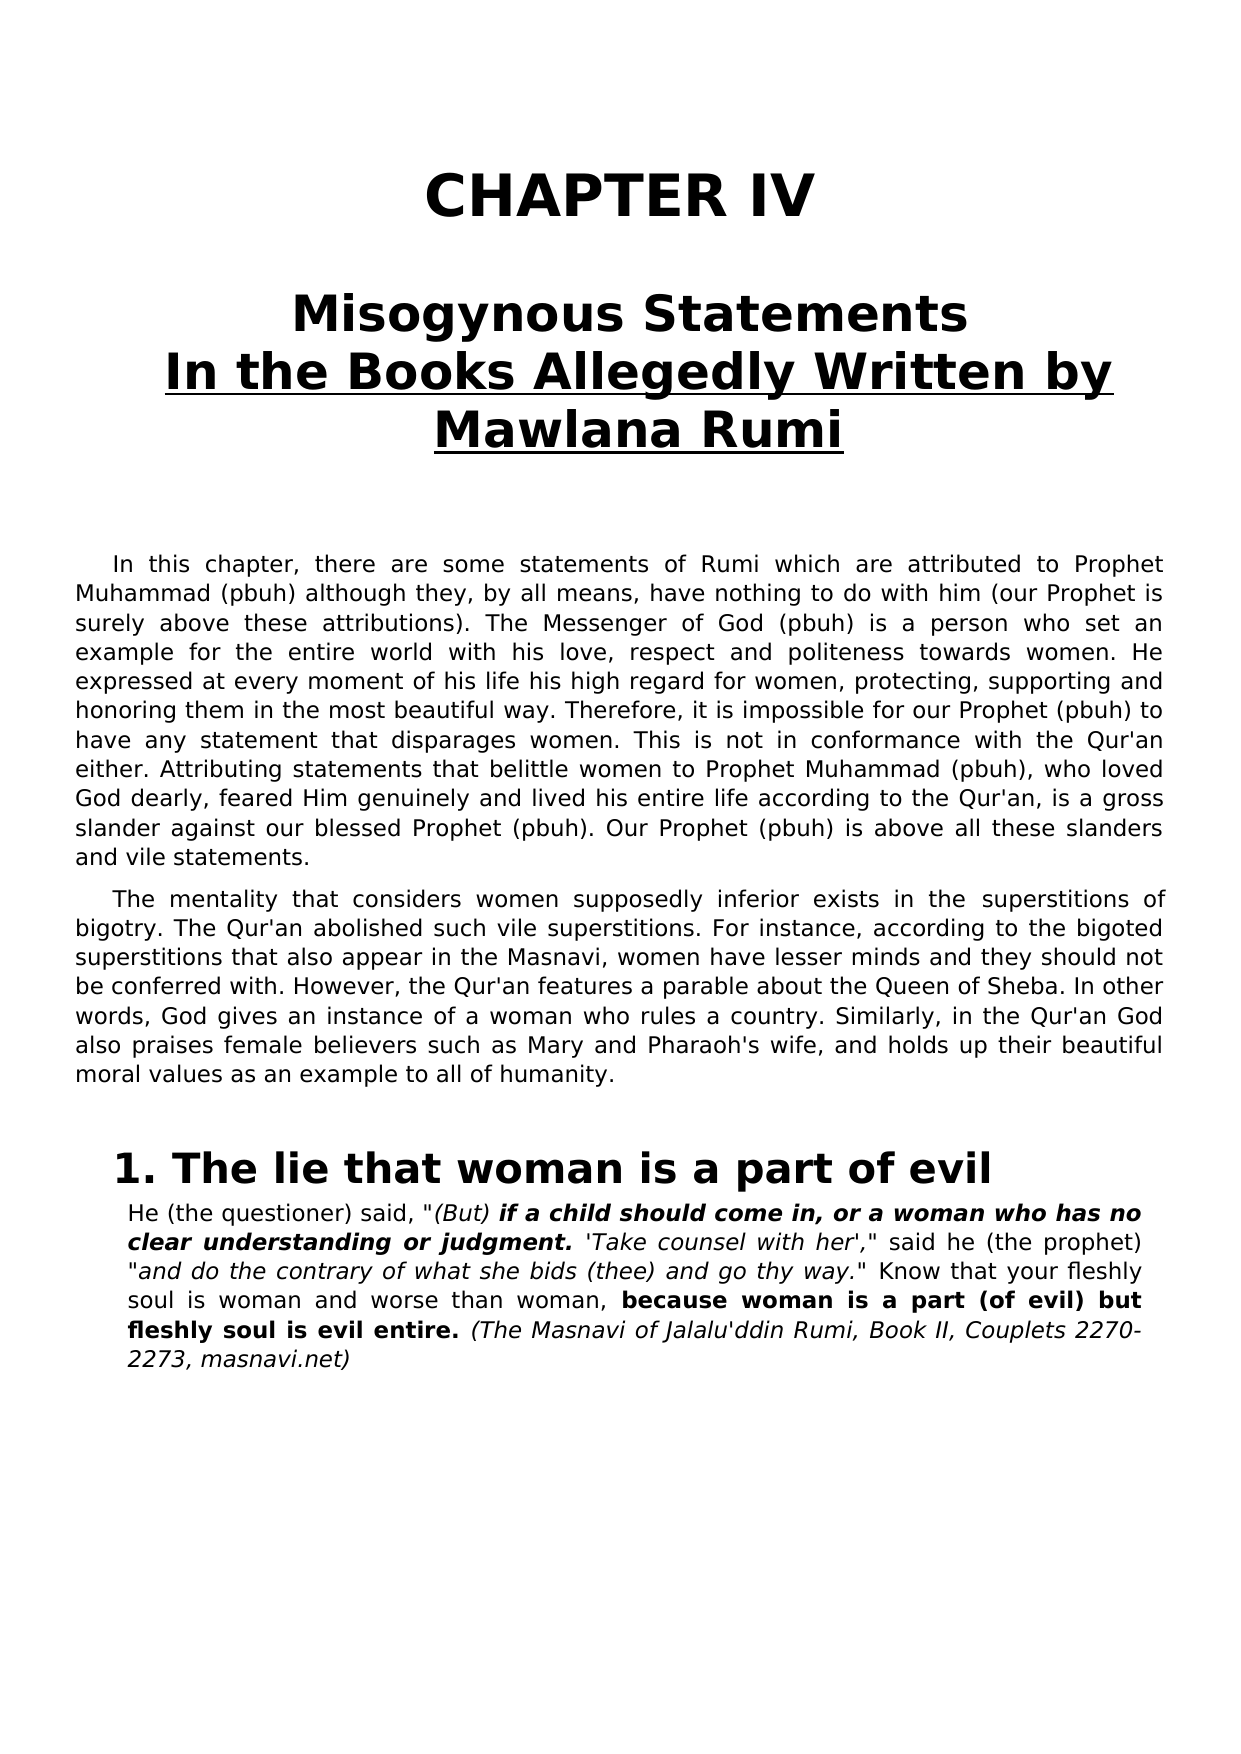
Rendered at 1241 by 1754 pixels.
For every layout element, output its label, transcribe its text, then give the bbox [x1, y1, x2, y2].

text In this chapter, there are some statements of Rumi which are attributed to Prophet Muhammad (pbuh) although they, by all means, have nothing to do with him (our Prophet is surely above these attributions). The Messenger of God (pbuh) is a person who set an example for the entire world with his love, respect and politeness towards women. He expressed at every moment of his life his high regard for women, protecting, supporting and honoring them in the most beautiful way. Therefore, it is impossible for our Prophet (pbuh) to have any statement that disparages women. This is not in conformance with the Qur'an either. Attributing statements that belittle women to Prophet Muhammad (pbuh), who loved God dearly, feared Him genuinely and lived his entire life according to the Qur'an, is a gross slander against our blessed Prophet (pbuh). Our Prophet (pbuh) is above all these slanders and vile statements. [75, 551, 1165, 871]
subtitle CHAPTER IV [75, 162, 1165, 230]
text He (the questioner) said, "(But) if a child should come in, or a woman who has no clear understanding or judgment. 'Take counsel with her'," said he (the prophet) "and do the contrary of what she bids (thee) and go thy way." Know that your fleshly soul is woman and worse than woman, because woman is a part (of evil) but fleshly soul is evil entire. (The Masnavi of Jalalu'ddin Rumi, Book II, Couplets 2270-2273, masnavi.net) [127, 1200, 1143, 1373]
subtitle Misogynous Statements In the Books Allegedly Written by Mawlana Rumi [112, 285, 1165, 459]
text The mentality that considers women supposedly inferior exists in the superstitions of bigotry. The Qur'an abolished such vile superstitions. For instance, according to the bigoted superstitions that also appear in the Masnavi, women have lesser minds and they should not be conferred with. However, the Qur'an features a parable about the Queen of Sheba. In other words, God gives an instance of a woman who rules a country. Similarly, in the Qur'an God also praises female believers such as Mary and Pharaoh's wife, and holds up their beautiful moral values as an example to all of humanity. [75, 886, 1165, 1088]
subtitle 1. The lie that woman is a part of evil [112, 1145, 1165, 1193]
